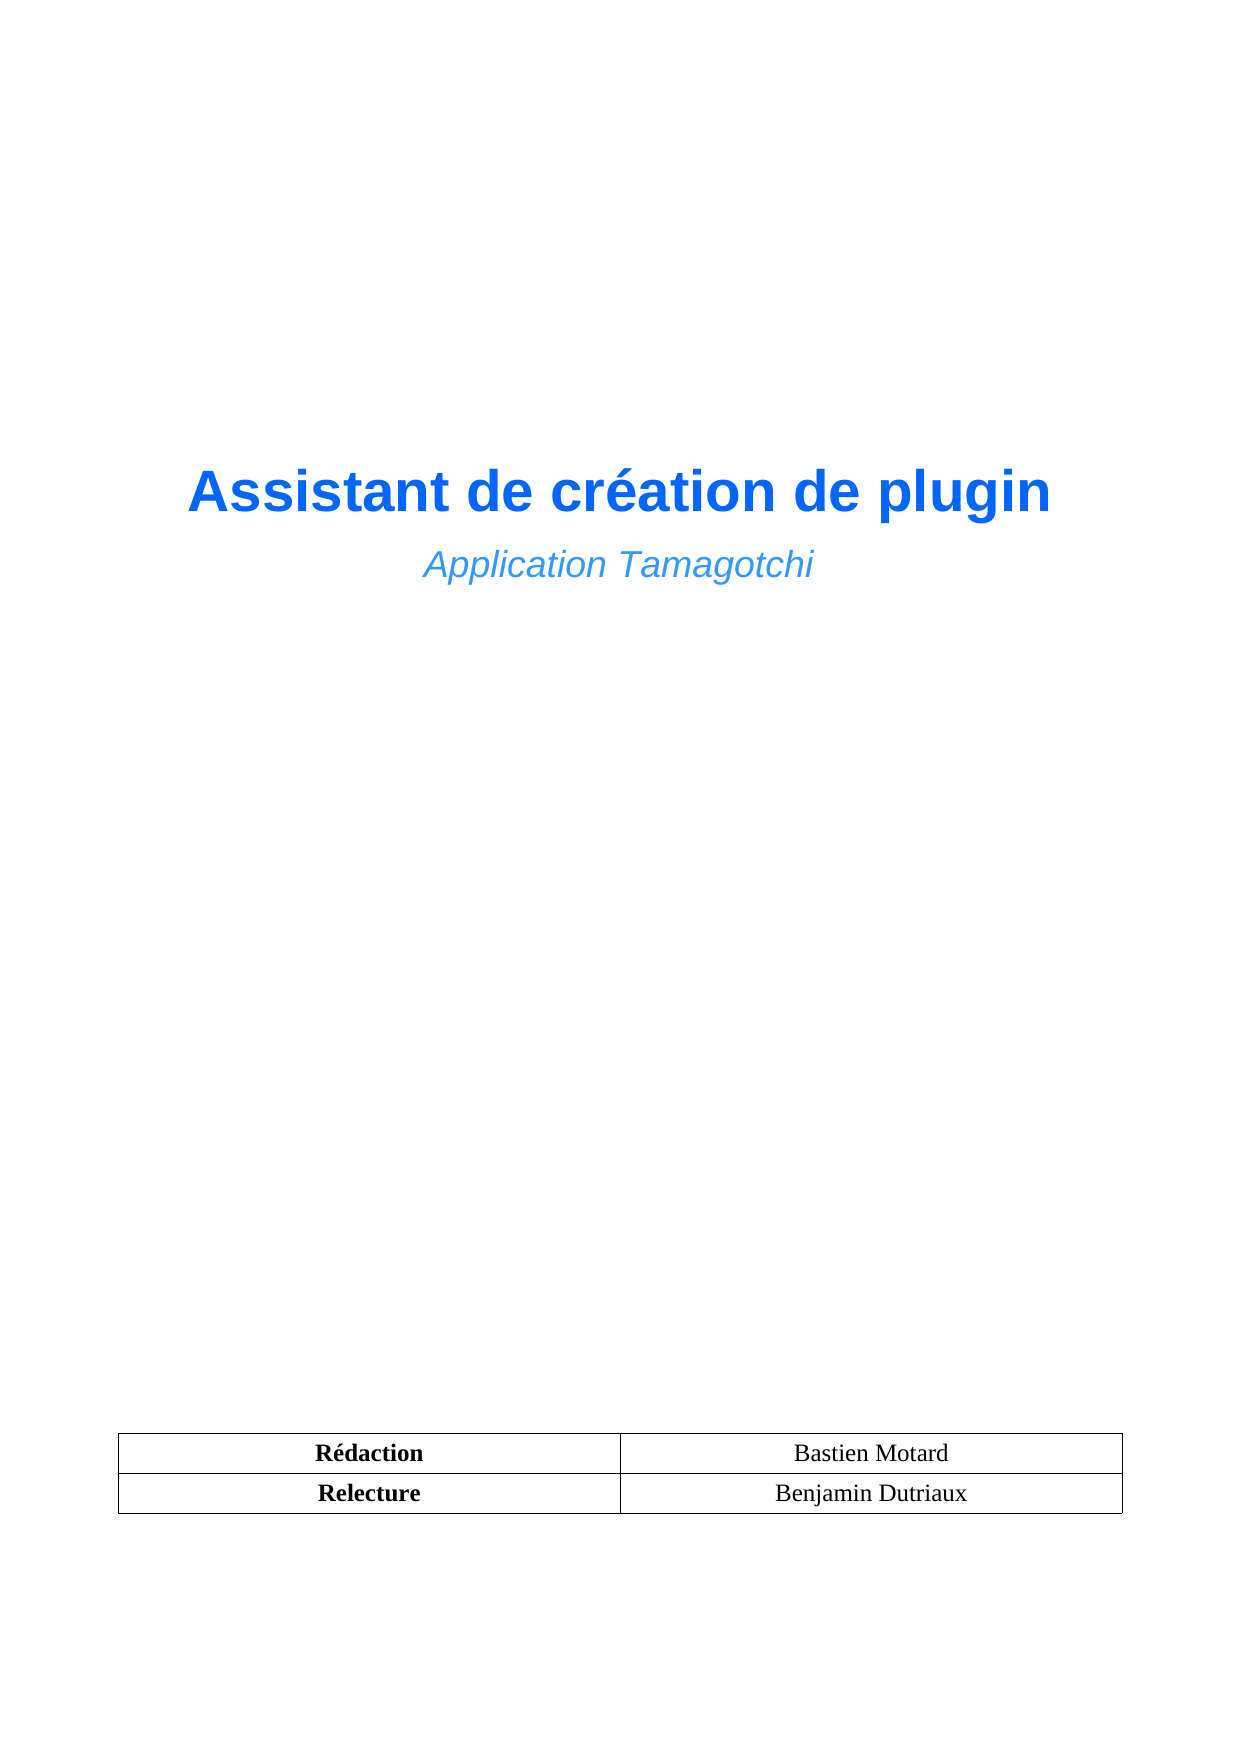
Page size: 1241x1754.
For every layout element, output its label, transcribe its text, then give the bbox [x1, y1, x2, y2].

subtitle Application Tamagotchi [118, 543, 1122, 586]
title Assistant de création de plugin [118, 457, 1122, 524]
table_header Bastien Motard [621, 1434, 1122, 1473]
table_header Rédaction [119, 1434, 620, 1473]
table_cell Relecture [119, 1474, 620, 1513]
table_cell Benjamin Dutriaux [621, 1474, 1122, 1513]
